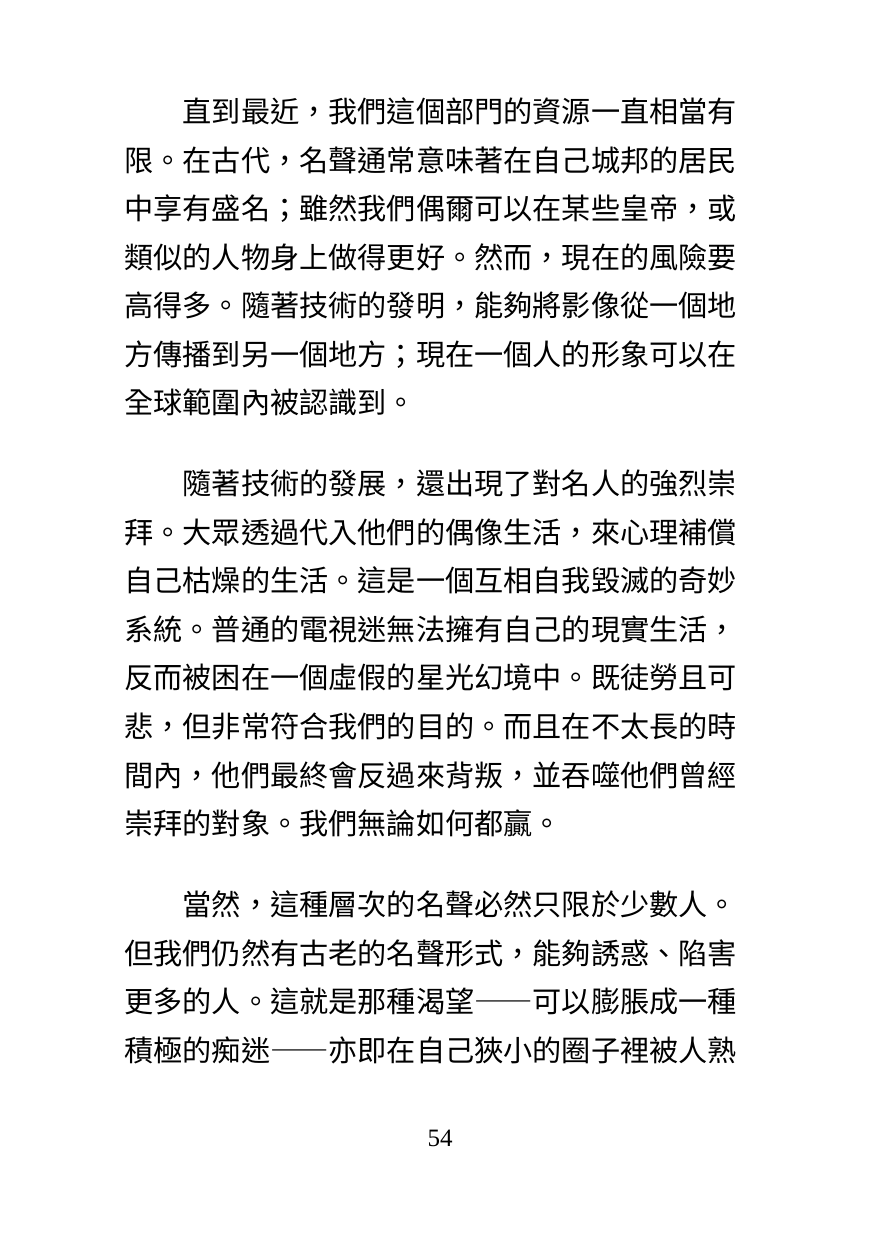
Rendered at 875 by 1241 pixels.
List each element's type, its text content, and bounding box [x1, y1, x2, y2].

text 直到最近，我們這個部門的資源一直相當有限。在古代，名聲通常意味著在自己城邦的居民中享有盛名；雖然我們偶爾可以在某些皇帝，或類似的人物身上做得更好。然而，現在的風險要高得多。隨著技術的發明，能夠將影像從一個地方傳播到另一個地方；現在一個人的形象可以在全球範圍內被認識到。 [124, 88, 756, 422]
text 隨著技術的發展，還出現了對名人的強烈崇拜。大眾透過代入他們的偶像生活，來心理補償自己枯燥的生活。這是一個互相自我毀滅的奇妙系統。普通的電視迷無法擁有自己的現實生活，反而被困在一個虛假的星光幻境中。既徒勞且可悲，但非常符合我們的目的。而且在不太長的時間內，他們最終會反過來背叛，並吞噬他們曾經崇拜的對象。我們無論如何都贏。 [124, 461, 756, 843]
text 當然，這種層次的名聲必然只限於少數人。但我們仍然有古老的名聲形式，能夠誘惑、陷害更多的人。這就是那種渴望——可以膨脹成一種積極的痴迷——亦即在自己狹小的圈子裡被人熟知和讚賞。這是一種點燃自我之火的簡單方法。只要他們仍然關心自己在工作上、在朋友和同事中的名聲；那麼他們依然被困在，將自己視為真實存在的錯誤觀念中。當喬聽到每個人都說「喬是工廠裡最好的柴油機技工」時，喬就會對「喬，柴油機技工」這一概念的真實性深信不疑。如果每個人都說「喬是我們見過的最邋遢的技工」，效果一樣好。 [124, 882, 756, 1069]
